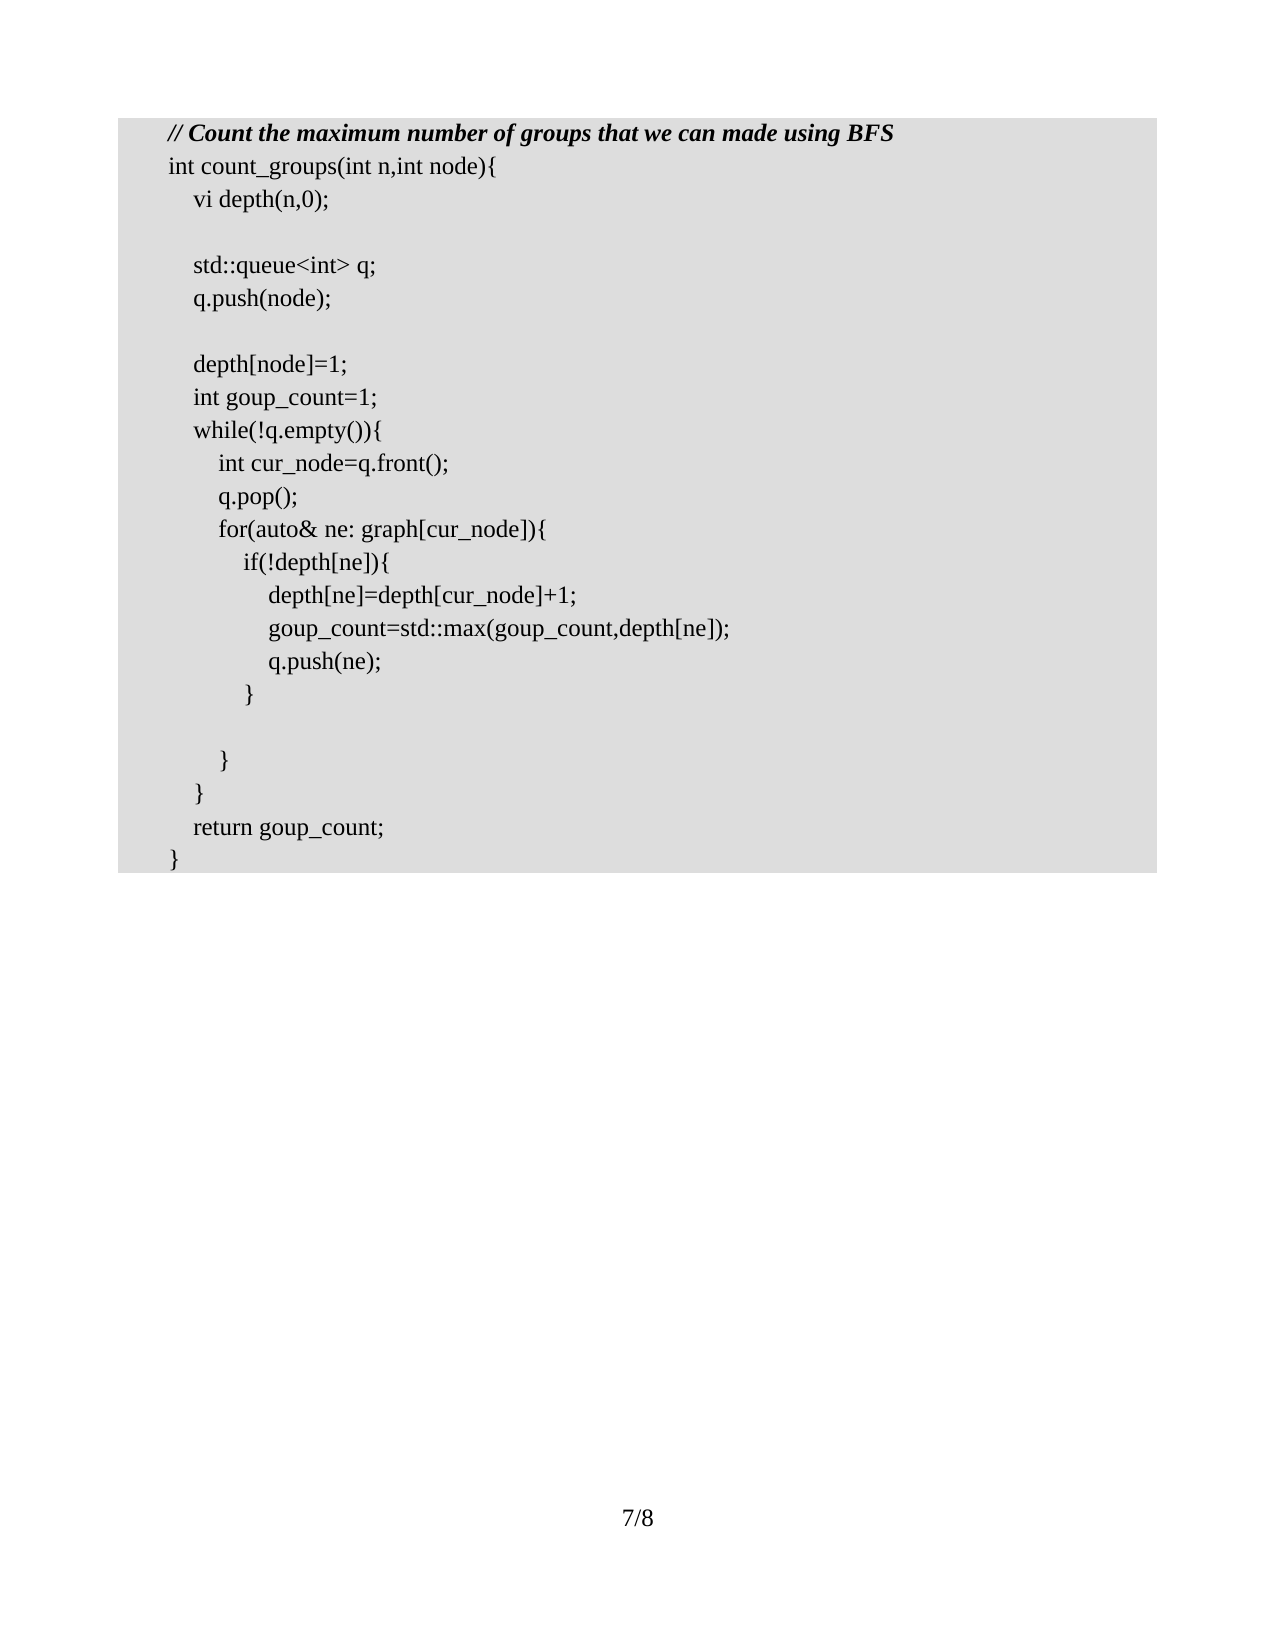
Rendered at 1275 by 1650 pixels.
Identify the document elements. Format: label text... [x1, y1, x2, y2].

text int count_groups(int n,int node){ [118, 151, 1157, 180]
text if(!depth[ne]){ [118, 547, 1157, 576]
text int cur_node=q.front(); [118, 448, 1157, 477]
text } [118, 778, 1157, 807]
text return goup_count; [118, 812, 1157, 840]
text q.pop(); [118, 481, 1157, 510]
text vi depth(n,0); [118, 184, 1157, 213]
text depth[ne]=depth[cur_node]+1; [118, 580, 1157, 609]
text // Count the maximum number of groups that we can made using BFS [118, 118, 1157, 147]
text q.push(node); [118, 283, 1157, 312]
text int goup_count=1; [118, 382, 1157, 411]
text depth[node]=1; [118, 349, 1157, 378]
text std::queue<int> q; [118, 250, 1157, 279]
text } [118, 679, 1157, 708]
text q.push(ne); [118, 646, 1157, 675]
text for(auto& ne: graph[cur_node]){ [118, 514, 1157, 543]
text } [118, 844, 1157, 873]
text } [118, 746, 1157, 774]
text goup_count=std::max(goup_count,depth[ne]); [118, 613, 1157, 642]
text while(!q.empty()){ [118, 415, 1157, 444]
